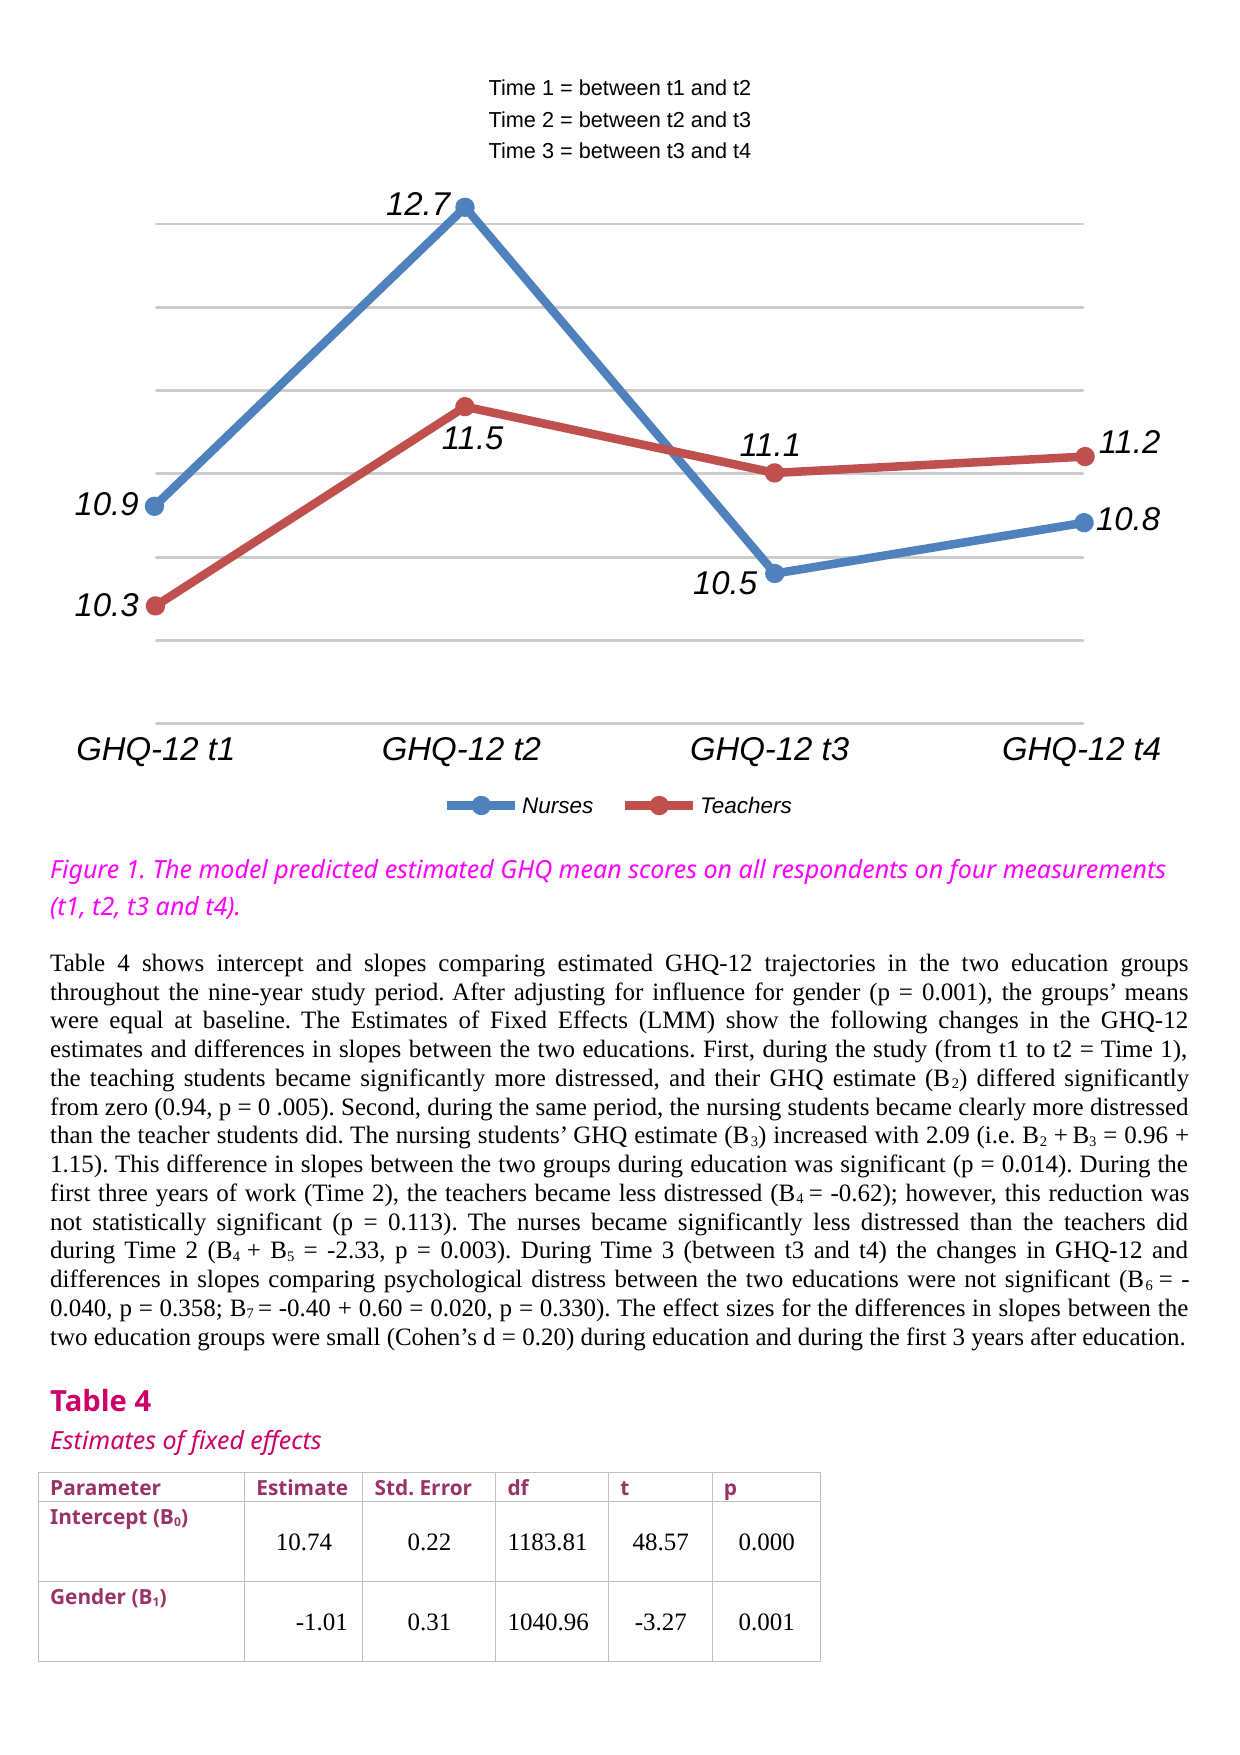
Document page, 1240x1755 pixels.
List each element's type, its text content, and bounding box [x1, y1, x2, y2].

table_cell Gender (B1) [39, 1582, 244, 1661]
table_cell 0.22 [363, 1502, 495, 1581]
table_cell Intercept (B0) [39, 1502, 244, 1581]
table_cell 10.74 [245, 1502, 362, 1581]
text Figure 1. The model predicted estimated GHQ mean scores on all respondents on four measurements (t1, t2, t3 and t4). [50, 50, 1189, 923]
text Table 4 shows intercept and slopes comparing estimated GHQ-12 trajectories in the two education groups throughout the nine-year study period. After adjusting for influence for gender (p = 0.001), the groups’ means were equal at baseline. The Estimates of Fixed Effects (LMM) show the following changes in the GHQ-12 estimates and differences in slopes between the two educations. First, during the study (from t1 to t2 = Time 1), the teaching students became significantly more distressed, and their GHQ estimate (B2) differed significantly from zero (0.94, p = 0 .005). Second, during the same period, the nursing students became clearly more distressed than the teacher students did. The nursing students’ GHQ estimate (B3) increased with 2.09 (i.e. B2 + B3 = 0.96 + 1.15). This difference in slopes between the two groups during education was significant (p = 0.014). During the first three years of work (Time 2), the teachers became less distressed (B4 = -0.62); however, this reduction was not statistically significant (p = 0.113). The nurses became significantly less distressed than the teachers did during Time 2 (B4 + B5 = -2.33, p = 0.003). During Time 3 (between t3 and t4) the changes in GHQ-12 and differences in slopes comparing psychological distress between the two educations were not significant (B6 = - 0.040, p = 0.358; B7 = -0.40 + 0.60 = 0.020, p = 0.330). The effect sizes for the differences in slopes between the two education groups were small (Cohen’s d = 0.20) during education and during the first 3 years after education. [50, 948, 1189, 1351]
table_cell 48.57 [609, 1502, 712, 1581]
table_header Parameter [39, 1473, 244, 1501]
table_cell -1.01 [245, 1582, 362, 1661]
table_cell 0.000 [713, 1502, 820, 1581]
table_header df [496, 1473, 608, 1501]
table_cell -3.27 [609, 1582, 712, 1661]
table_header Estimate [245, 1473, 362, 1501]
table_header p [713, 1473, 820, 1501]
table_cell 0.31 [363, 1582, 495, 1661]
text Table 4 [50, 1380, 1189, 1419]
table_header t [609, 1473, 712, 1501]
table_header Std. Error [363, 1473, 495, 1501]
table_cell 0.001 [713, 1582, 820, 1661]
table_cell 1040.96 [496, 1582, 608, 1661]
table_cell 1183.81 [496, 1502, 608, 1581]
text Estimates of fixed effects [50, 1419, 1189, 1457]
